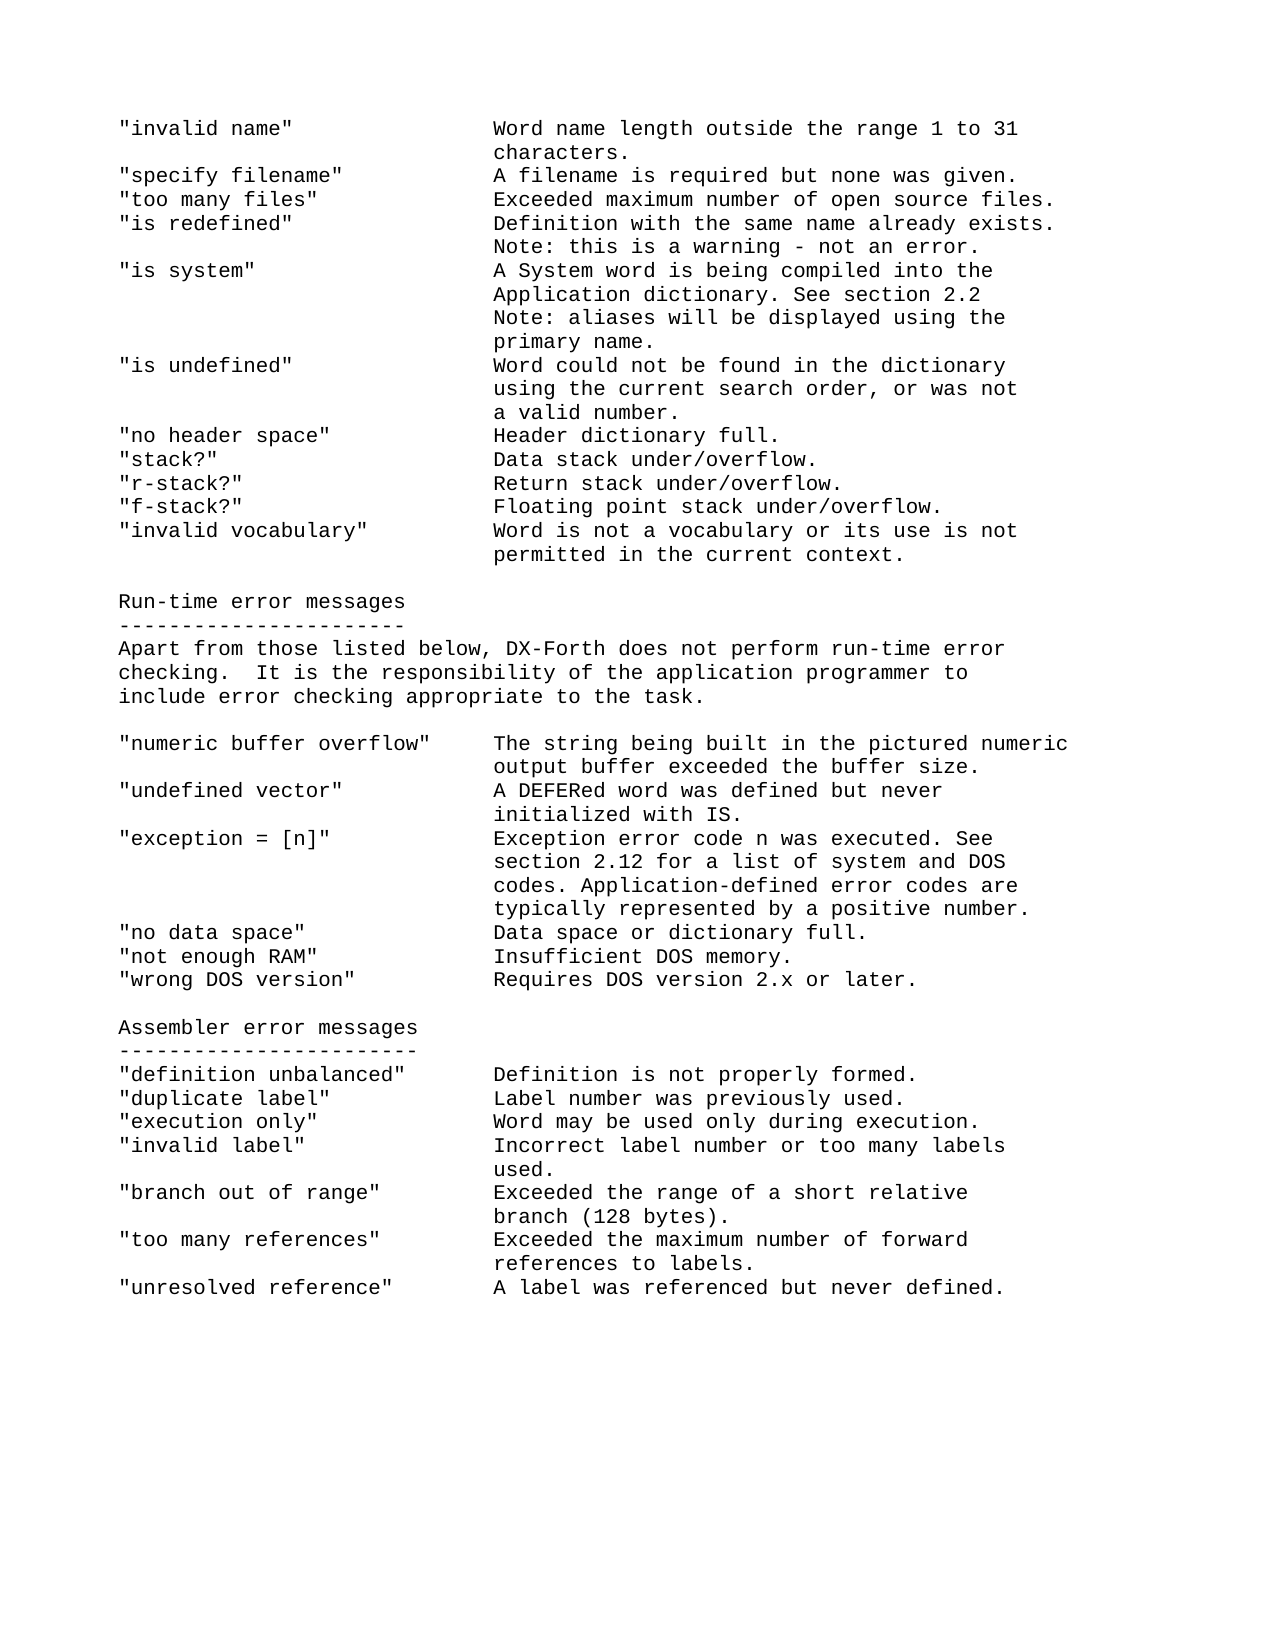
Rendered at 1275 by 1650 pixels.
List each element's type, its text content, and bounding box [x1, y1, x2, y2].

text "is redefined" Definition with the same name already exists. [118, 213, 1157, 236]
text primary name. [118, 331, 1157, 354]
text ------------------------ [118, 1040, 1157, 1064]
text "specify filename" A filename is required but none was given. [118, 165, 1157, 189]
text Assembler error messages [118, 1017, 1157, 1040]
text "numeric buffer overflow" The string being built in the pictured numeric [118, 733, 1157, 757]
text Note: aliases will be displayed using the [118, 307, 1157, 331]
text "branch out of range" Exceeded the range of a short relative [118, 1182, 1157, 1206]
text "is undefined" Word could not be found in the dictionary [118, 354, 1157, 378]
text characters. [118, 142, 1157, 165]
text "wrong DOS version" Requires DOS version 2.x or later. [118, 969, 1157, 993]
text checking. It is the responsibility of the application programmer to [118, 662, 1157, 686]
text Note: this is a warning - not an error. [118, 236, 1157, 260]
text ----------------------- [118, 615, 1157, 638]
text include error checking appropriate to the task. [118, 686, 1157, 709]
text Run-time error messages [118, 591, 1157, 615]
text "not enough RAM" Insufficient DOS memory. [118, 946, 1157, 969]
text Application dictionary. See section 2.2 [118, 284, 1157, 307]
text "undefined vector" A DEFERed word was defined but never [118, 780, 1157, 804]
text "exception = [n]" Exception error code n was executed. See [118, 827, 1157, 851]
text "definition unbalanced" Definition is not properly formed. [118, 1064, 1157, 1088]
text using the current search order, or was not [118, 378, 1157, 402]
text "no header space" Header dictionary full. [118, 426, 1157, 449]
text "execution only" Word may be used only during execution. [118, 1111, 1157, 1135]
text "invalid name" Word name length outside the range 1 to 31 [118, 118, 1157, 142]
text "invalid label" Incorrect label number or too many labels [118, 1135, 1157, 1158]
text "stack?" Data stack under/overflow. [118, 449, 1157, 473]
text codes. Application-defined error codes are [118, 875, 1157, 898]
text output buffer exceeded the buffer size. [118, 757, 1157, 780]
text "duplicate label" Label number was previously used. [118, 1088, 1157, 1111]
text "too many references" Exceeded the maximum number of forward [118, 1229, 1157, 1253]
text a valid number. [118, 402, 1157, 426]
text references to labels. [118, 1253, 1157, 1277]
text "too many files" Exceeded maximum number of open source files. [118, 189, 1157, 213]
text branch (128 bytes). [118, 1206, 1157, 1229]
text section 2.12 for a list of system and DOS [118, 851, 1157, 875]
text typically represented by a positive number. [118, 898, 1157, 922]
text "r-stack?" Return stack under/overflow. [118, 473, 1157, 496]
text used. [118, 1158, 1157, 1182]
text "is system" A System word is being compiled into the [118, 260, 1157, 284]
text "invalid vocabulary" Word is not a vocabulary or its use is not [118, 520, 1157, 544]
text "f-stack?" Floating point stack under/overflow. [118, 496, 1157, 520]
text permitted in the current context. [118, 544, 1157, 567]
text "unresolved reference" A label was referenced but never defined. [118, 1277, 1157, 1300]
text "no data space" Data space or dictionary full. [118, 922, 1157, 946]
text initialized with IS. [118, 804, 1157, 827]
text Apart from those listed below, DX-Forth does not perform run-time error [118, 638, 1157, 662]
